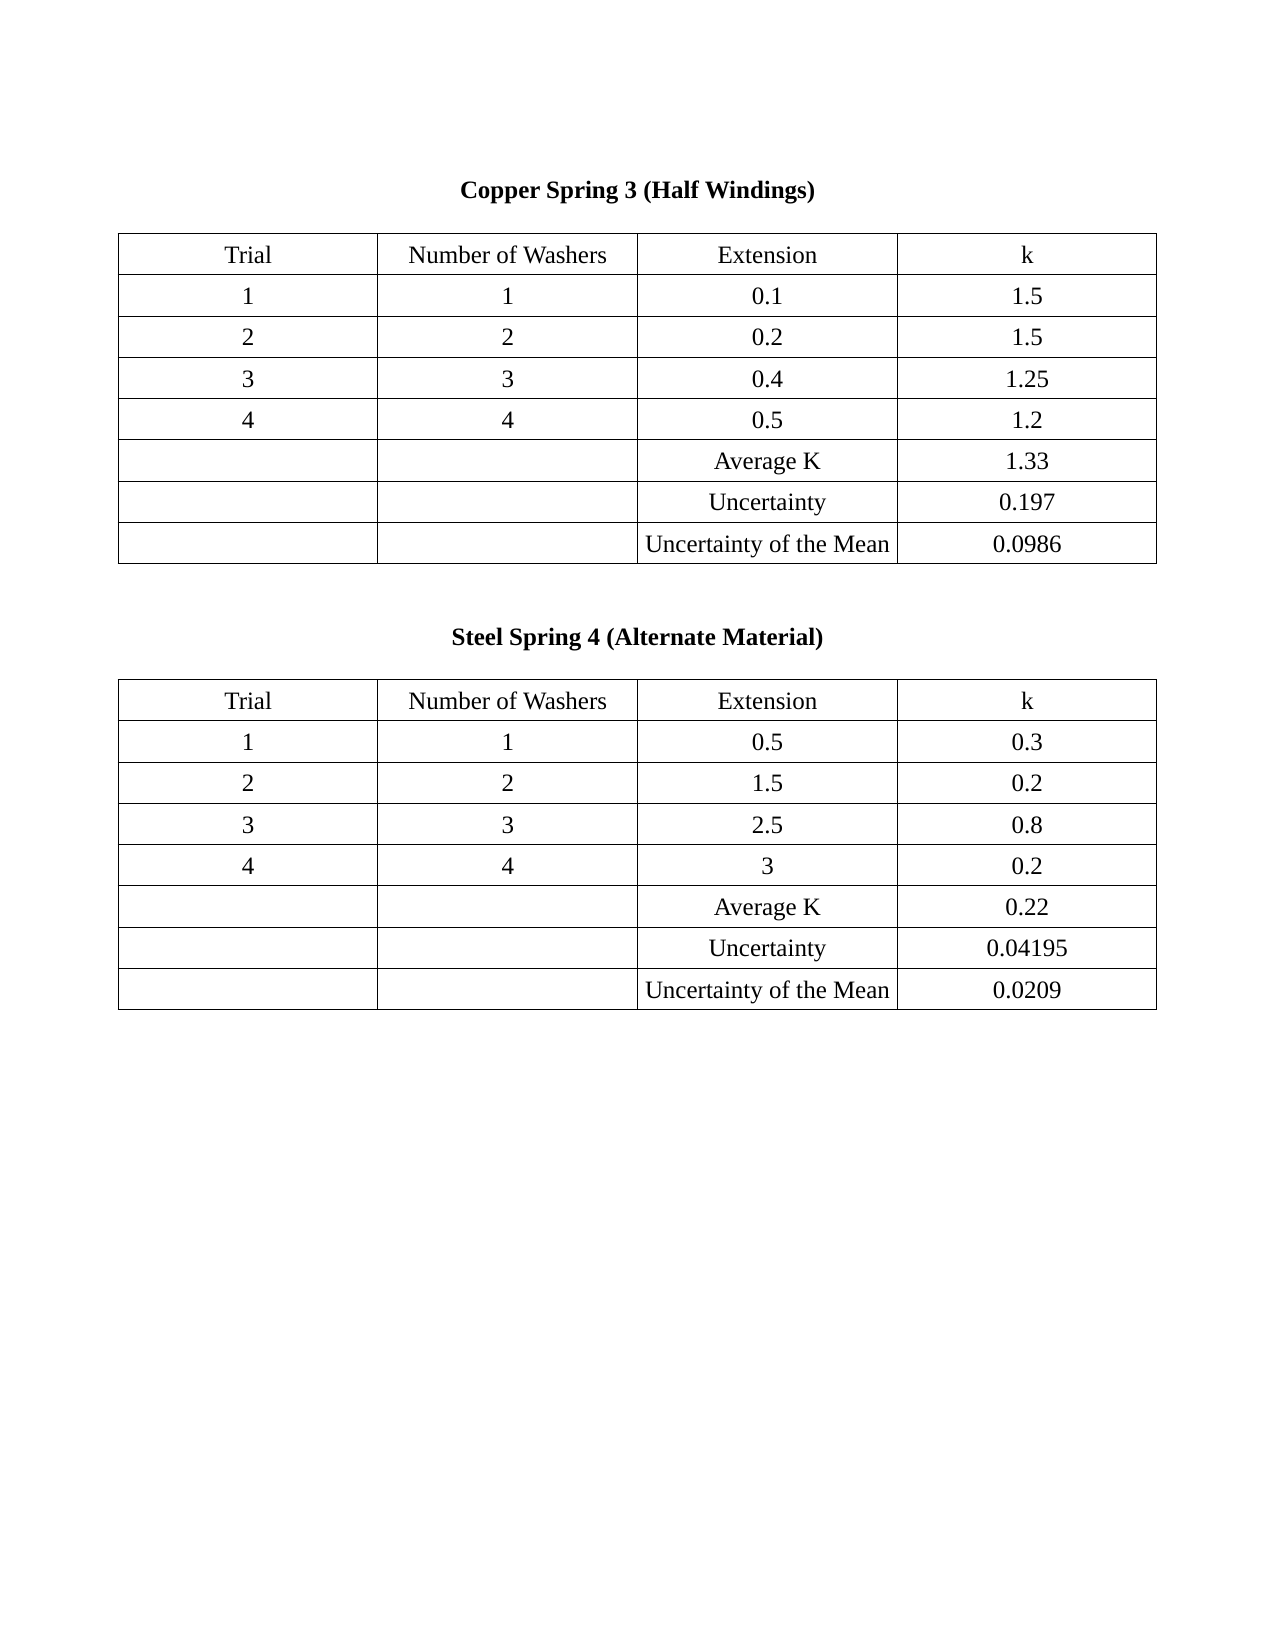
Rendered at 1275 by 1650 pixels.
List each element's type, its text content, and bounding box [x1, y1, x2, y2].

table_cell 0.2 [638, 317, 897, 357]
table_header Number of Washers [378, 680, 637, 720]
table_cell 2 [119, 763, 377, 803]
table_cell 3 [378, 358, 637, 398]
table_header Extension [638, 234, 897, 274]
table_header Number of Washers [378, 234, 637, 274]
table_cell [378, 928, 637, 968]
table_cell 2 [378, 317, 637, 357]
table_cell 0.197 [898, 482, 1156, 522]
table_cell 3 [638, 845, 897, 885]
table_cell 0.22 [898, 886, 1156, 927]
table_cell 0.2 [898, 763, 1156, 803]
table_cell [378, 886, 637, 927]
table_cell 0.4 [638, 358, 897, 398]
table_cell [119, 886, 377, 927]
table_cell 1.33 [898, 440, 1156, 481]
table_cell [119, 928, 377, 968]
table_cell Uncertainty [638, 482, 897, 522]
table_cell [119, 523, 377, 563]
table_header Trial [119, 680, 377, 720]
table_cell 1 [119, 721, 377, 762]
table_cell 4 [119, 845, 377, 885]
table_cell 1 [119, 275, 377, 316]
table_cell Uncertainty of the Mean [638, 969, 897, 1009]
table_cell [119, 482, 377, 522]
table_cell 1 [378, 275, 637, 316]
table_cell [378, 482, 637, 522]
table_cell Uncertainty of the Mean [638, 523, 897, 563]
table_cell 3 [119, 804, 377, 844]
table_cell 1.2 [898, 399, 1156, 439]
table_cell 3 [378, 804, 637, 844]
table_cell 0.0209 [898, 969, 1156, 1009]
table_cell 0.0986 [898, 523, 1156, 563]
table_cell 4 [378, 399, 637, 439]
text Steel Spring 4 (Alternate Material) [118, 622, 1157, 650]
table_cell Average K [638, 886, 897, 927]
table_header k [898, 680, 1156, 720]
table_header k [898, 234, 1156, 274]
table_cell 0.04195 [898, 928, 1156, 968]
table_cell 2 [119, 317, 377, 357]
table_cell 0.1 [638, 275, 897, 316]
table_cell 4 [119, 399, 377, 439]
table_cell [378, 969, 637, 1009]
table_header Extension [638, 680, 897, 720]
table_cell 0.2 [898, 845, 1156, 885]
table_cell 4 [378, 845, 637, 885]
table_cell 0.5 [638, 721, 897, 762]
table_cell 0.3 [898, 721, 1156, 762]
table_cell Average K [638, 440, 897, 481]
table_cell 1.5 [898, 317, 1156, 357]
table_cell 0.5 [638, 399, 897, 439]
table_cell [378, 440, 637, 481]
table_cell [119, 440, 377, 481]
table_cell Uncertainty [638, 928, 897, 968]
table_cell 1.25 [898, 358, 1156, 398]
table_cell 1.5 [898, 275, 1156, 316]
table_header Trial [119, 234, 377, 274]
table_cell [119, 969, 377, 1009]
table_cell 0.8 [898, 804, 1156, 844]
table_cell 1 [378, 721, 637, 762]
table_cell 1.5 [638, 763, 897, 803]
table_cell 2.5 [638, 804, 897, 844]
text Copper Spring 3 (Half Windings) [118, 176, 1157, 204]
table_cell [378, 523, 637, 563]
table_cell 2 [378, 763, 637, 803]
table_cell 3 [119, 358, 377, 398]
